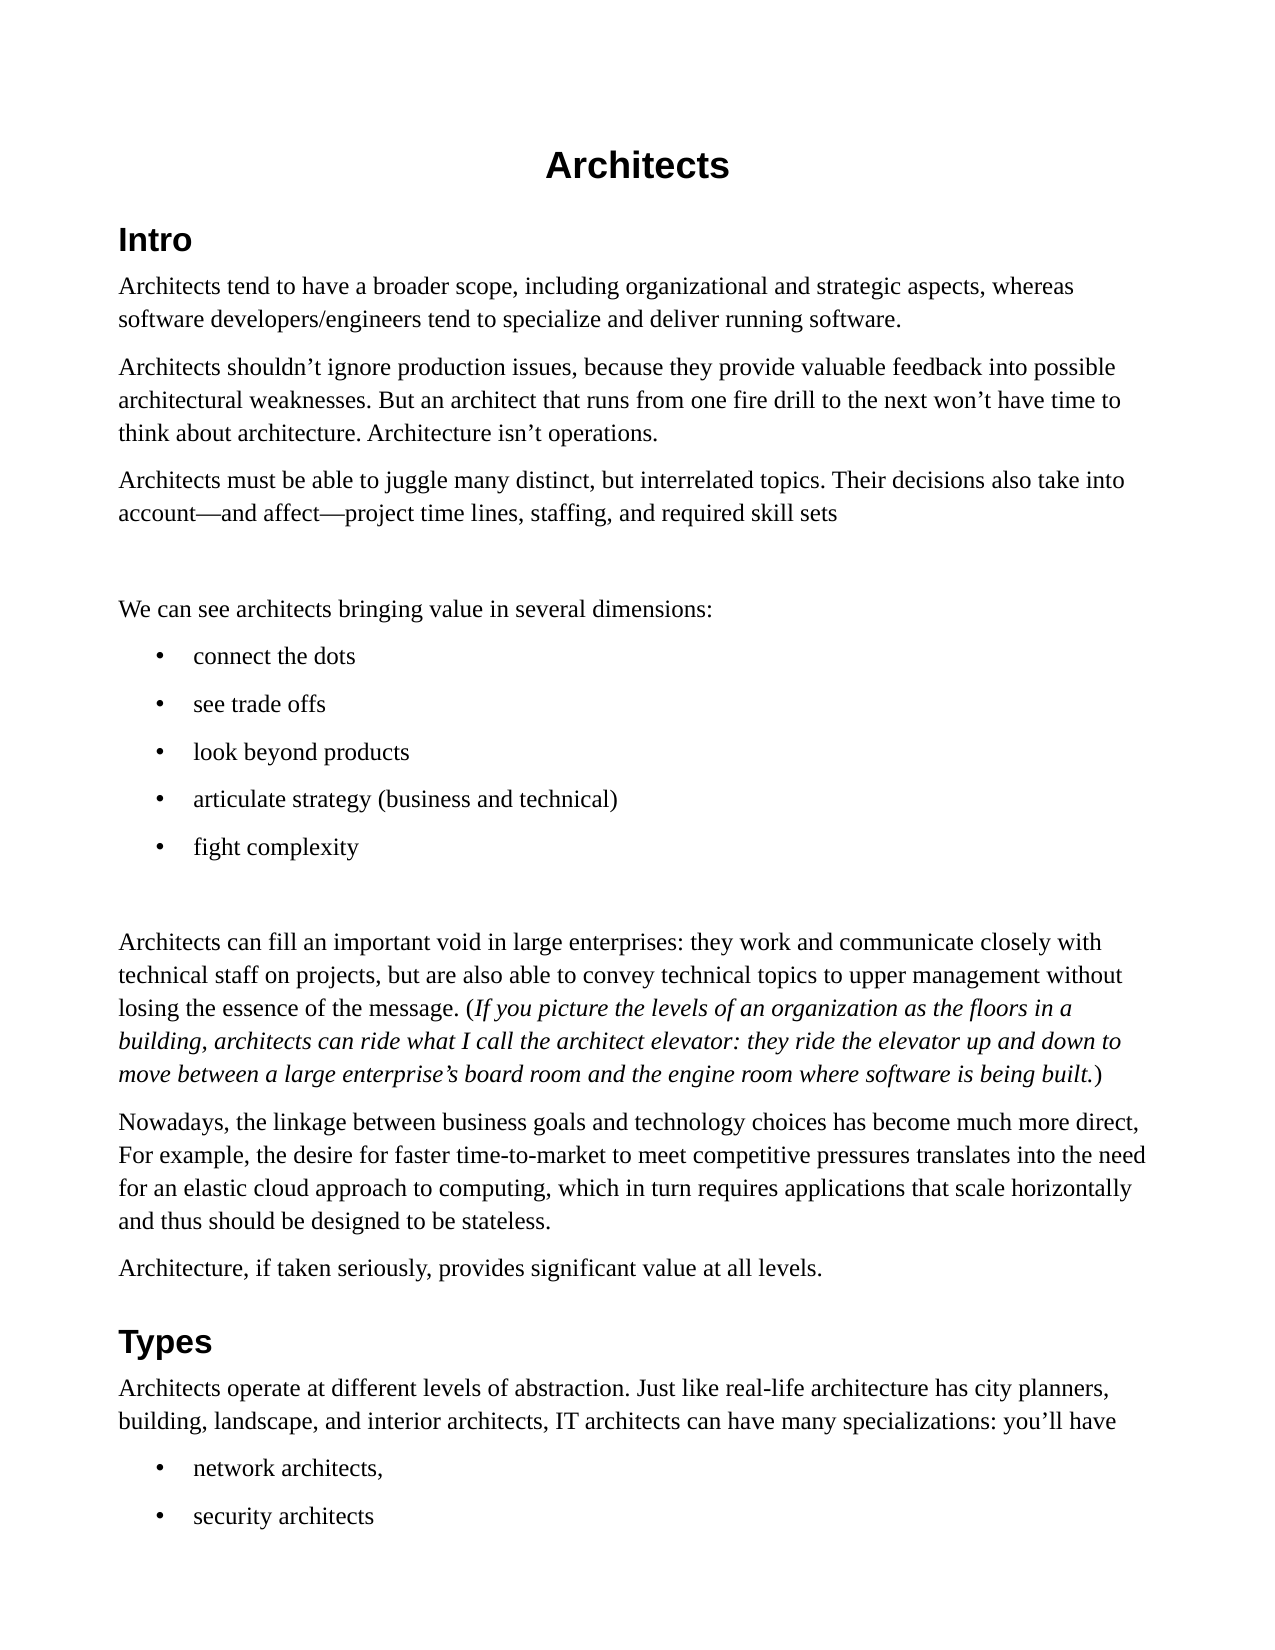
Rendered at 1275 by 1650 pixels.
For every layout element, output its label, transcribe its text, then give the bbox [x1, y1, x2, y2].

text We can see architects bringing value in several dimensions: [118, 594, 1157, 622]
subtitle Intro [118, 220, 1157, 259]
list see trade offs [156, 689, 1157, 718]
list security architects [156, 1501, 1157, 1530]
text Nowadays, the linkage between business goals and technology choices has become much more direct, For example, the desire for faster time-to-market to meet competitive pressures translates into the need for an elastic cloud approach to computing, which in turn requires applications that scale horizontally and thus should be designed to be stateless. [118, 1107, 1157, 1234]
list fight complexity [156, 832, 1157, 861]
text Architecture, if taken seriously, provides significant value at all levels. [118, 1253, 1157, 1282]
list look beyond products [156, 737, 1157, 765]
text Architects operate at different levels of abstraction. Just like real-life architecture has city planners, building, landscape, and interior architects, IT architects can have many specializations: you’ll have [118, 1373, 1157, 1435]
list articulate strategy (business and technical) [156, 784, 1157, 813]
list connect the dots [156, 641, 1157, 670]
text Architects can fill an important void in large enterprises: they work and communicate closely with technical staff on projects, but are also able to convey technical topics to upper management without losing the essence of the message. (If you picture the levels of an organization as the floors in a building, architects can ride what I call the architect elevator: they ride the elevator up and down to move between a large enterprise’s board room and the engine room where software is being built.) [118, 927, 1157, 1088]
text Architects tend to have a broader scope, including organizational and strategic aspects, whereas software developers/engineers tend to specialize and deliver running software. [118, 271, 1157, 333]
list network architects, [156, 1453, 1157, 1482]
subtitle Architects [118, 143, 1157, 187]
text Architects shouldn’t ignore production issues, because they provide valuable feedback into possible architectural weaknesses. But an architect that runs from one fire drill to the next won’t have time to think about architecture. Architecture isn’t operations. [118, 352, 1157, 447]
subtitle Types [118, 1322, 1157, 1360]
text Architects must be able to juggle many distinct, but interrelated topics. Their decisions also take into account—and affect—project time lines, staffing, and required skill sets [118, 466, 1157, 527]
